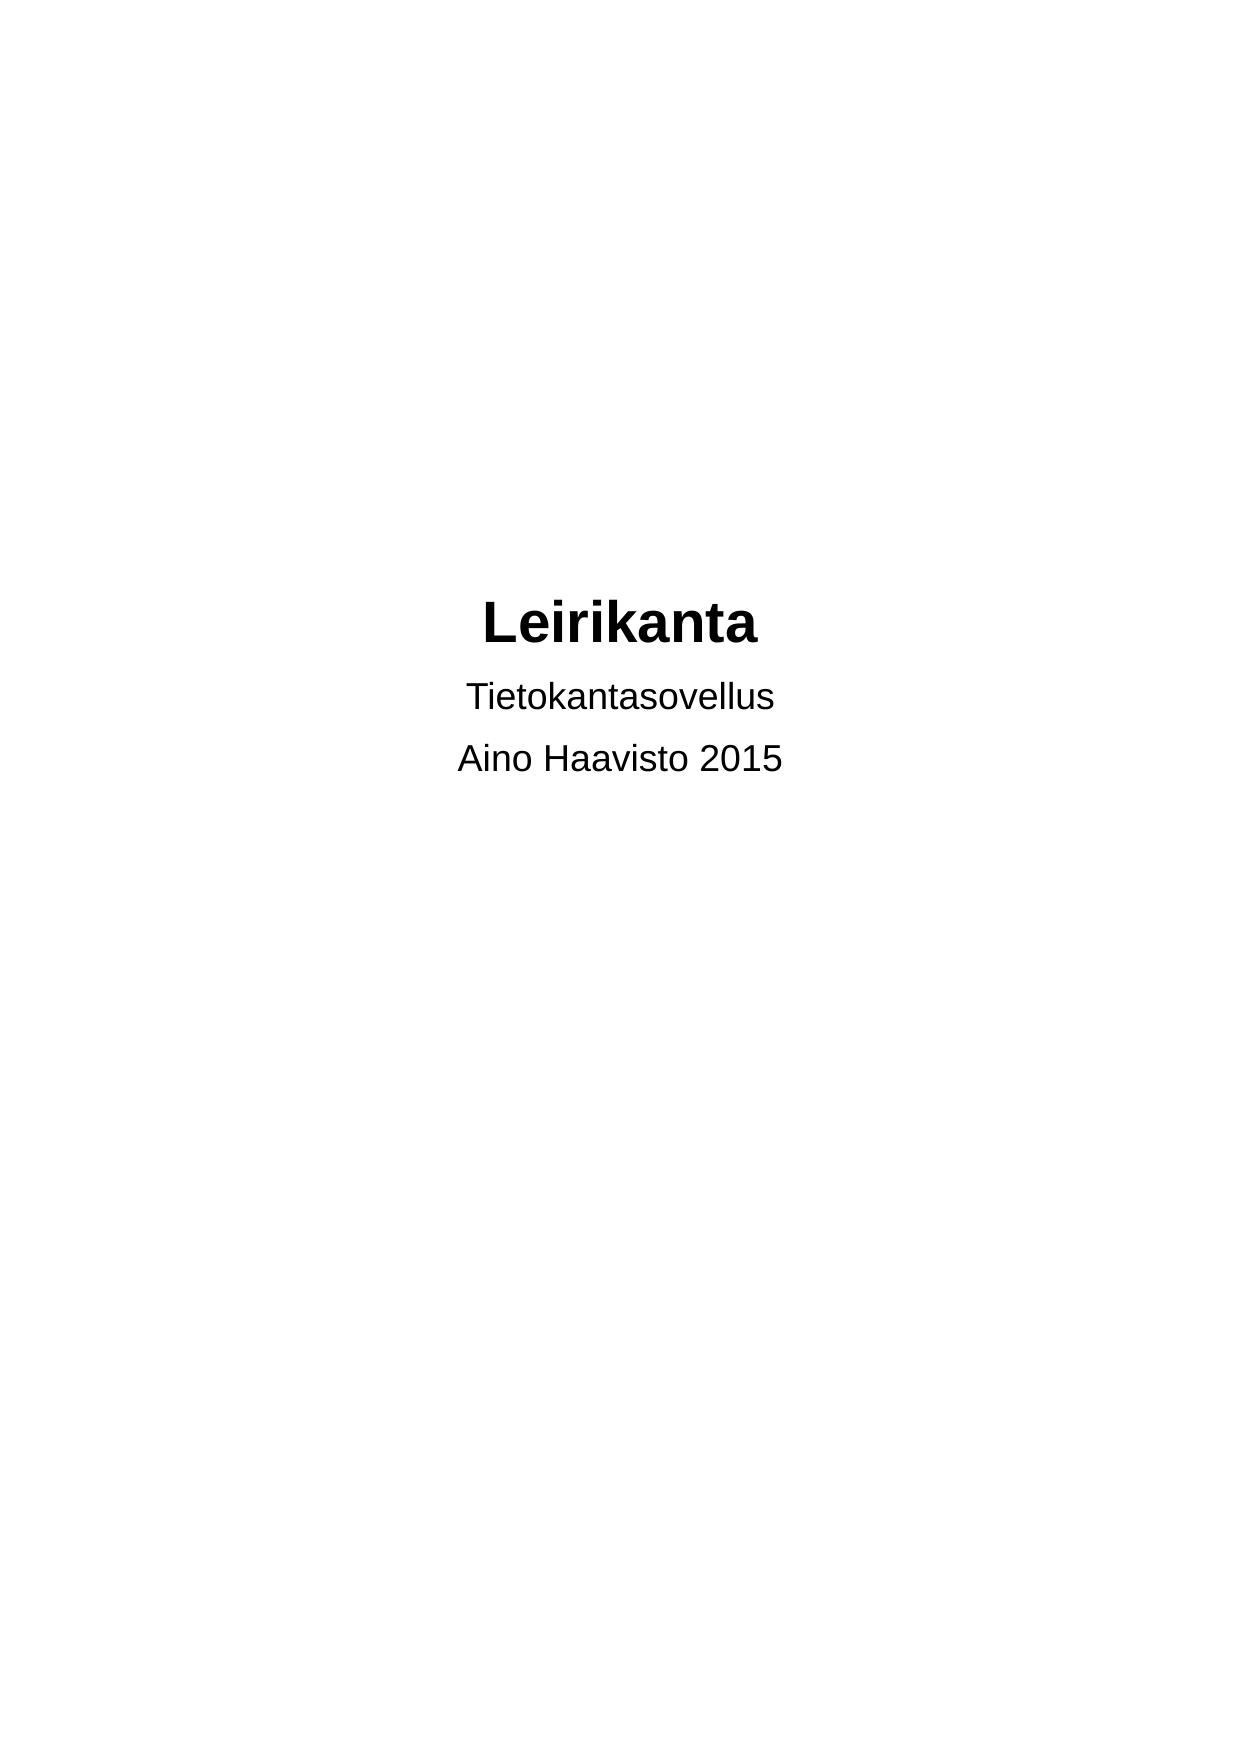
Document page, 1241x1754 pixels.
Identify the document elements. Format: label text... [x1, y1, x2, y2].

subtitle Tietokantasovellus [118, 674, 1122, 717]
subtitle Aino Haavisto 2015 [118, 736, 1122, 779]
title Leirikanta [118, 588, 1122, 655]
